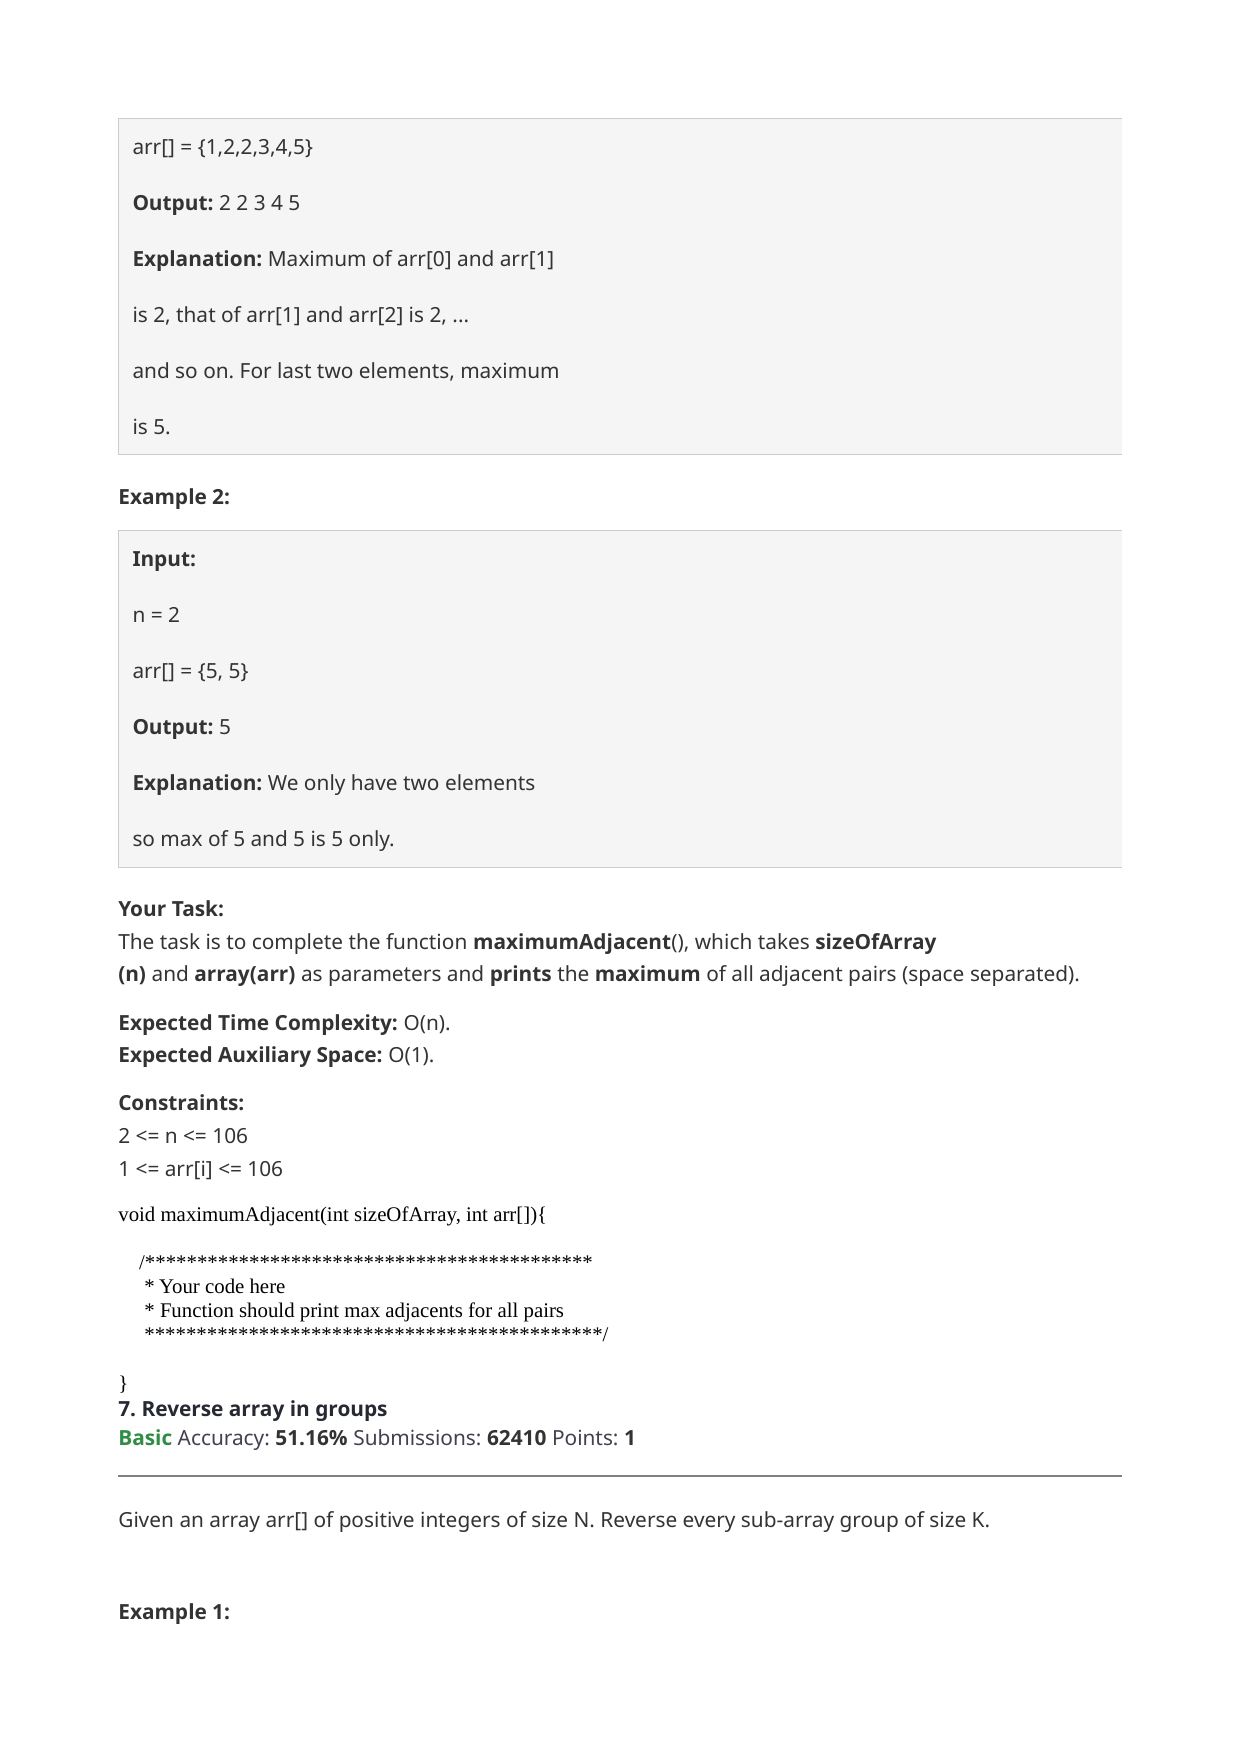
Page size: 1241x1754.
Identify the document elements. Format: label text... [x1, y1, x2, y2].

text Expected Time Complexity: O(n). Expected Auxiliary Space: O(1). [118, 1008, 1122, 1069]
text Given an array arr[] of positive integers of size N. Reverse every sub-array group of size K. [118, 1505, 1122, 1534]
text } [118, 1370, 1122, 1394]
text Explanation: We only have two elements [119, 754, 1122, 797]
text * Your code here [118, 1274, 1122, 1298]
text n = 2 [119, 586, 1122, 629]
text is 5. [119, 398, 1122, 454]
text Output: 2 2 3 4 5 [119, 174, 1122, 217]
text and so on. For last two elements, maximum [119, 342, 1122, 384]
text void maximumAdjacent(int sizeOfArray, int arr[]){ [118, 1202, 1122, 1226]
text arr[] = {1,2,2,3,4,5} [119, 119, 1122, 161]
text is 2, that of arr[1] and arr[2] is 2, ... [119, 286, 1122, 328]
text Constraints: 2 <= n <= 106 1 <= arr[i] <= 106 [118, 1088, 1122, 1182]
text Example 1: [118, 1597, 1122, 1625]
text Input: [119, 531, 1122, 573]
text Example 2: [118, 482, 1122, 511]
text arr[] = {5, 5} [119, 642, 1122, 685]
text * Function should print max adjacents for all pairs [118, 1298, 1122, 1322]
text 7. Reverse array in groups [118, 1394, 1122, 1423]
text Output: 5 [119, 698, 1122, 741]
text Your Task: The task is to complete the function maximumAdjacent(), which takes sizeOfArray (n) and array(arr) as parameters and prints the maximum of all adjacent pairs (space separated). [118, 894, 1122, 988]
text Basic Accuracy: 51.16% Submissions: 62410 Points: 1 [118, 1423, 1099, 1451]
text ********************************************/ [118, 1322, 1122, 1346]
text Explanation: Maximum of arr[0] and arr[1] [119, 230, 1122, 273]
text so max of 5 and 5 is 5 only. [119, 810, 1122, 867]
text /******************************************* [118, 1250, 1122, 1274]
